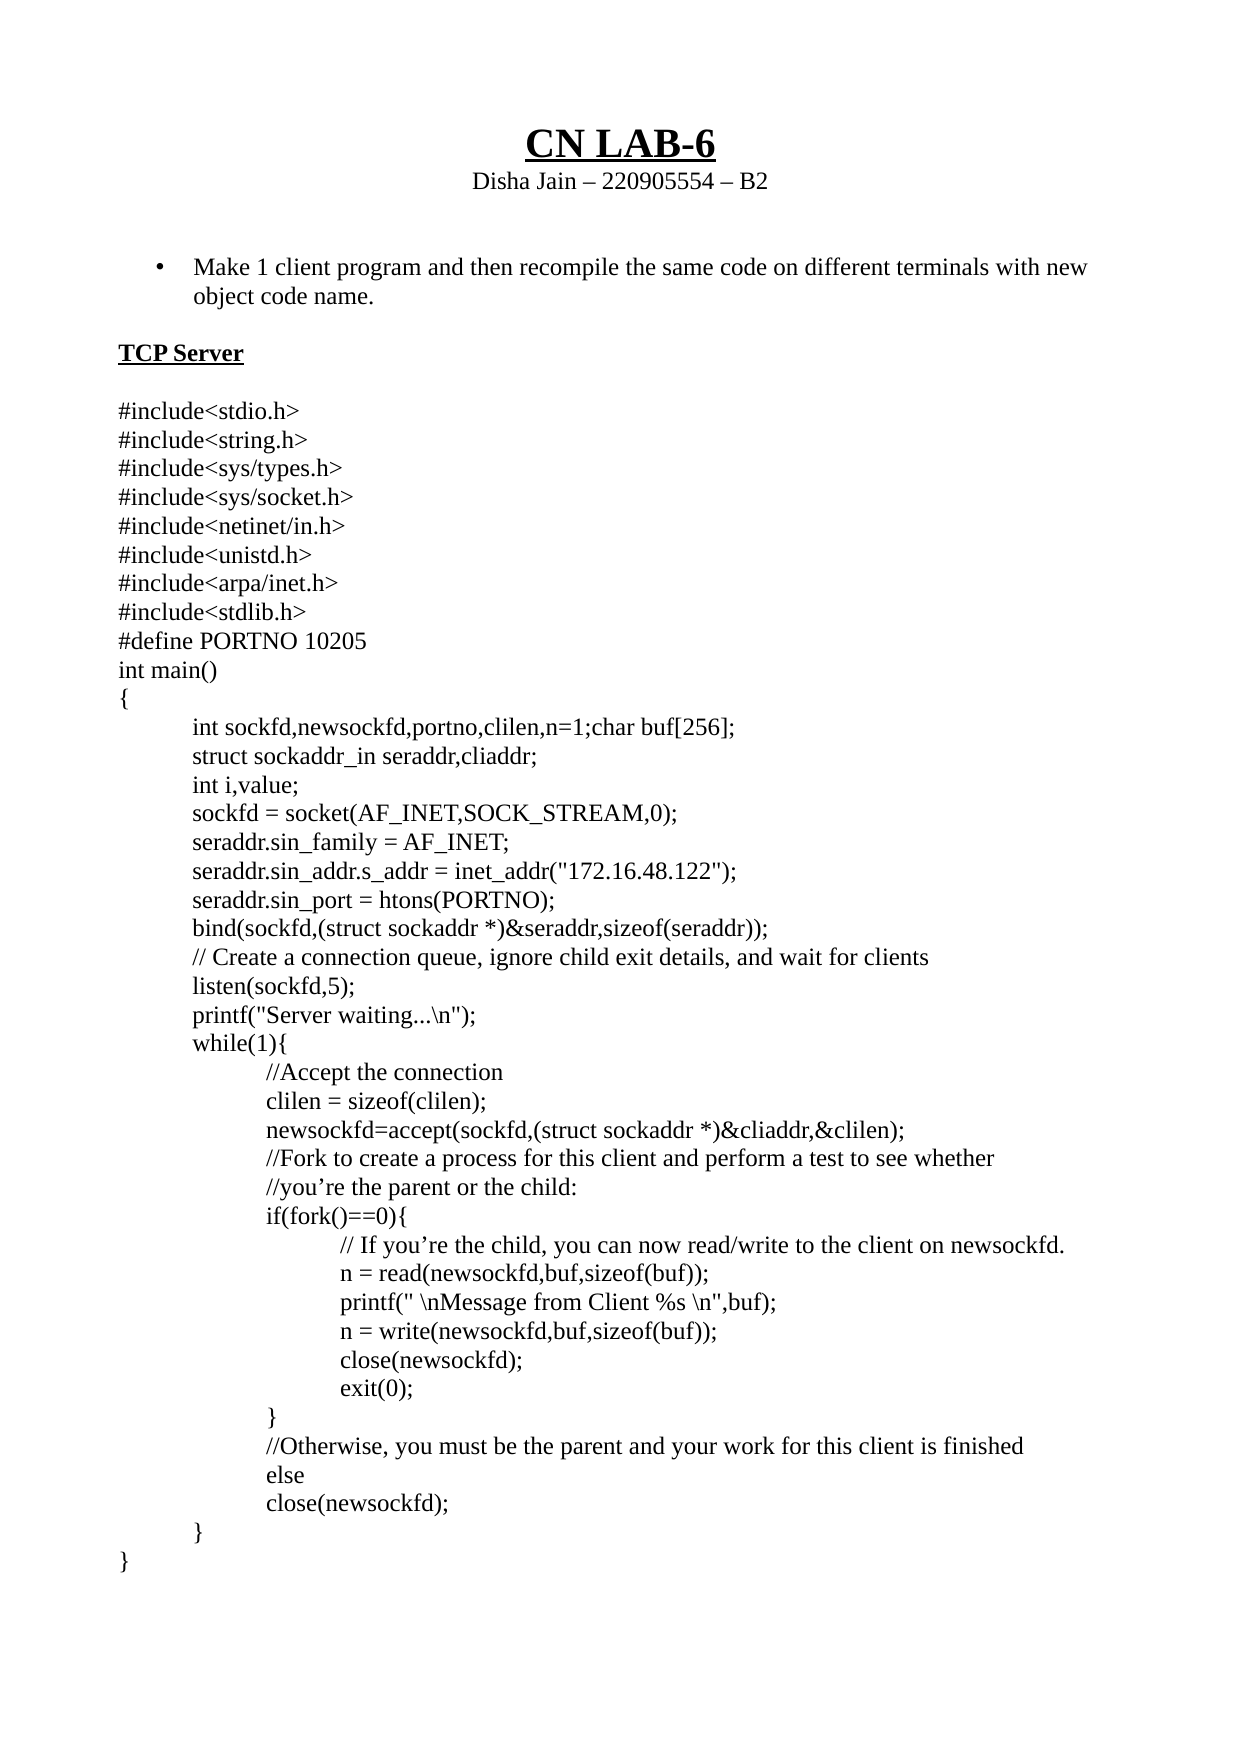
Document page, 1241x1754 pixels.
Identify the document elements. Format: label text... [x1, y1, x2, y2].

text //you’re the parent or the child: [118, 1172, 1122, 1201]
text #include<arpa/inet.h> [118, 568, 1122, 597]
text seraddr.sin_family = AF_INET; [118, 827, 1122, 856]
text //Fork to create a process for this client and perform a test to see whether [118, 1143, 1122, 1172]
text } [118, 1517, 1122, 1546]
text // If you’re the child, you can now read/write to the client on newsockfd. [118, 1230, 1122, 1258]
text #include<unistd.h> [118, 540, 1122, 568]
text int main() [118, 655, 1122, 683]
text Disha Jain – 220905554 – B2 [118, 166, 1122, 195]
text listen(sockfd,5); [118, 971, 1122, 1000]
text //Accept the connection [118, 1057, 1122, 1086]
text CN LAB-6 [118, 118, 1122, 166]
text seraddr.sin_port = htons(PORTNO); [118, 885, 1122, 913]
text printf(" \nMessage from Client %s \n",buf); [118, 1287, 1122, 1316]
text seraddr.sin_addr.s_addr = inet_addr("172.16.48.122"); [118, 856, 1122, 885]
list Make 1 client program and then recompile the same code on different terminals with new object code name. [156, 252, 1122, 310]
text bind(sockfd,(struct sockaddr *)&seraddr,sizeof(seraddr)); [118, 913, 1122, 942]
text sockfd = socket(AF_INET,SOCK_STREAM,0); [118, 798, 1122, 827]
text else [118, 1460, 1122, 1488]
text newsockfd=accept(sockfd,(struct sockaddr *)&cliaddr,&clilen); [118, 1115, 1122, 1143]
text #define PORTNO 10205 [118, 626, 1122, 655]
text } [118, 1402, 1122, 1431]
text clilen = sizeof(clilen); [118, 1086, 1122, 1115]
text int sockfd,newsockfd,portno,clilen,n=1;char buf[256]; [118, 712, 1122, 741]
text printf("Server waiting...\n"); [118, 1000, 1122, 1028]
text } [118, 1546, 1122, 1575]
text while(1){ [118, 1028, 1122, 1057]
text close(newsockfd); [118, 1345, 1122, 1373]
text n = read(newsockfd,buf,sizeof(buf)); [118, 1258, 1122, 1287]
text #include<sys/socket.h> [118, 482, 1122, 511]
text // Create a connection queue, ignore child exit details, and wait for clients [118, 942, 1122, 971]
text TCP Server [118, 338, 1122, 367]
text struct sockaddr_in seraddr,cliaddr; [118, 741, 1122, 770]
text exit(0); [118, 1373, 1122, 1402]
text #include<netinet/in.h> [118, 511, 1122, 540]
text close(newsockfd); [118, 1488, 1122, 1517]
text //Otherwise, you must be the parent and your work for this client is finished [118, 1431, 1122, 1460]
text #include<string.h> [118, 425, 1122, 453]
text #include<sys/types.h> [118, 453, 1122, 482]
text int i,value; [118, 770, 1122, 798]
text n = write(newsockfd,buf,sizeof(buf)); [118, 1316, 1122, 1345]
text { [118, 683, 1122, 712]
text #include<stdlib.h> [118, 597, 1122, 626]
text if(fork()==0){ [118, 1201, 1122, 1230]
text #include<stdio.h> [118, 396, 1122, 425]
